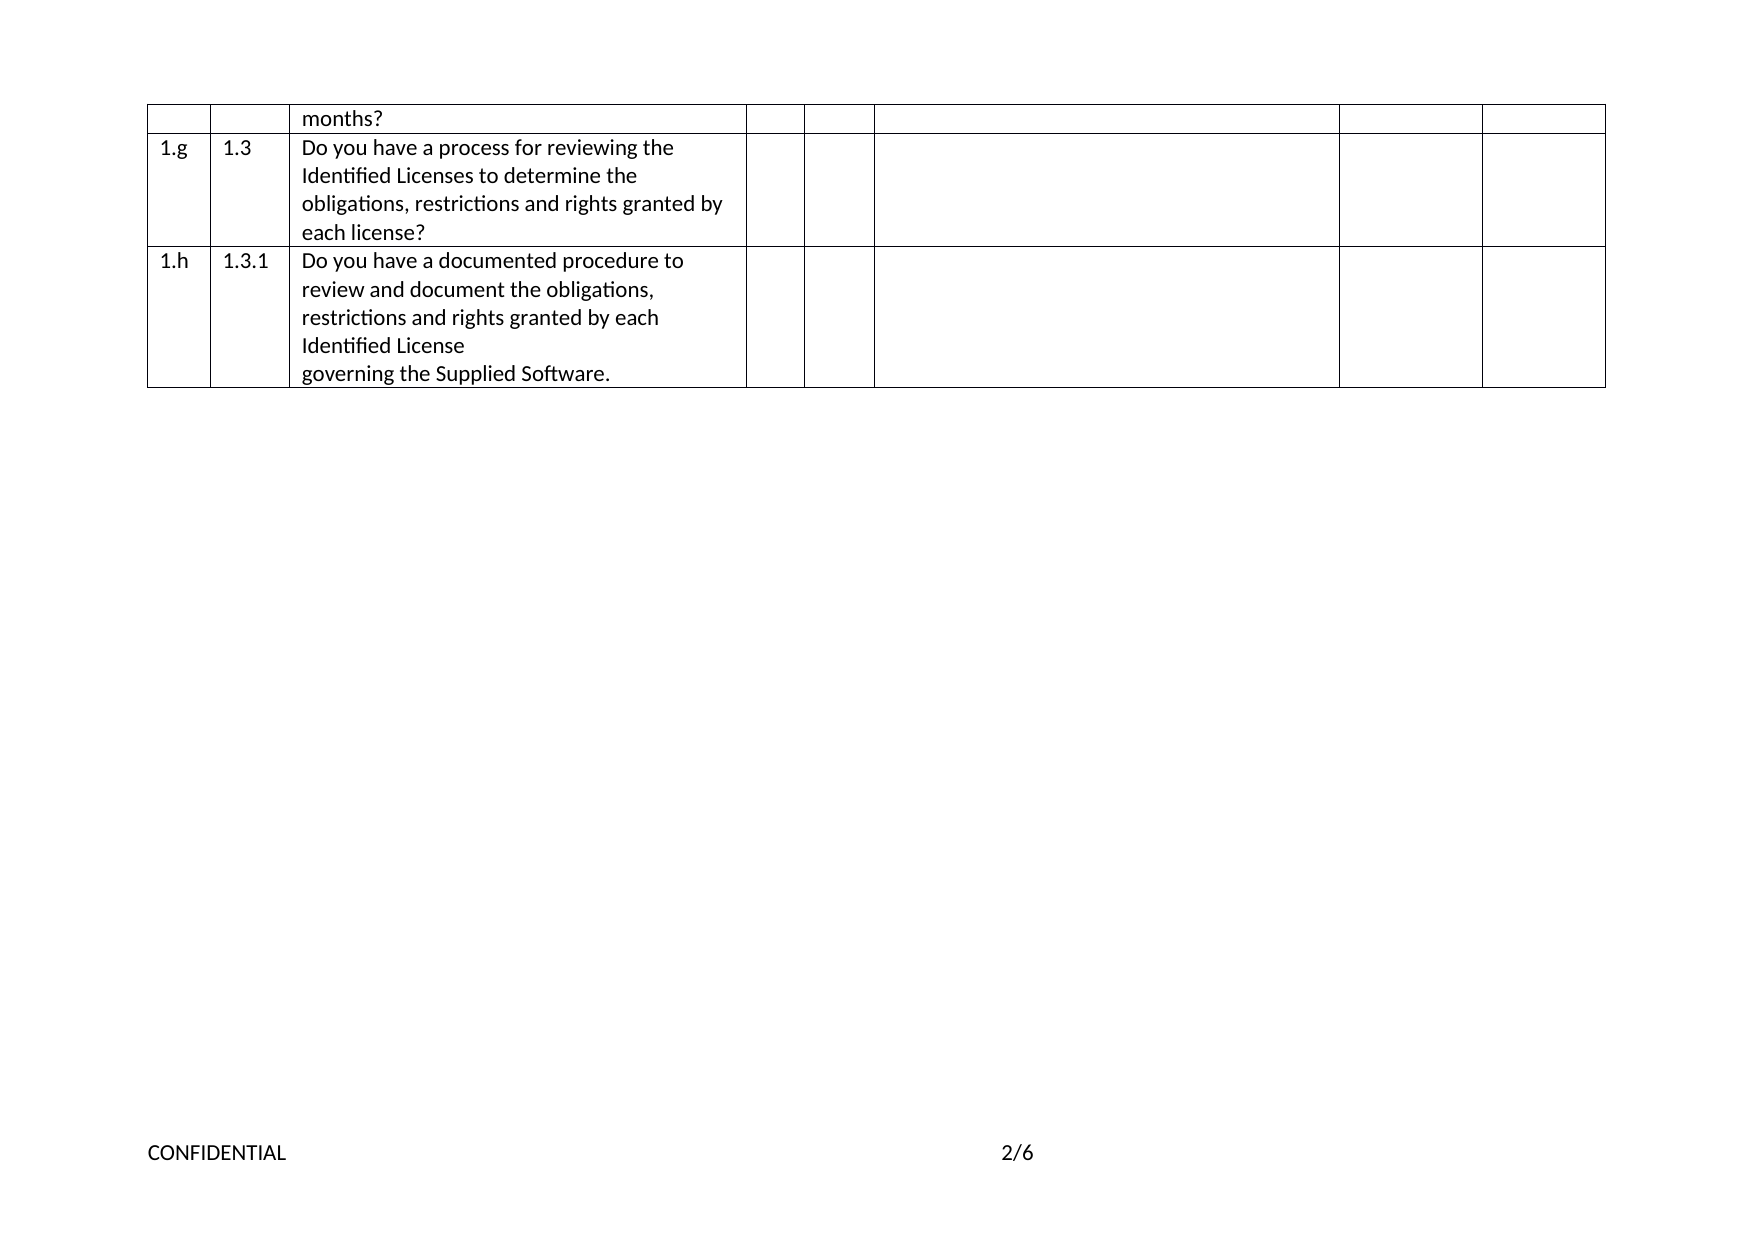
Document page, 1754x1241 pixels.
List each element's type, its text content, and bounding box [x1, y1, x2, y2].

table_cell months? [290, 105, 746, 132]
table_cell 1.3 [211, 134, 289, 246]
table_cell [805, 105, 874, 132]
table_cell [211, 105, 289, 132]
table_cell [747, 247, 804, 387]
table_cell [1483, 134, 1605, 246]
table_cell [875, 247, 1339, 387]
table_cell 1.3.1 [211, 247, 289, 387]
table_cell [1483, 105, 1605, 132]
table_cell 1.g [148, 134, 210, 246]
table_cell [805, 134, 874, 246]
table_cell [805, 247, 874, 387]
table_cell [875, 105, 1339, 132]
table_cell 1.h [148, 247, 210, 387]
table_cell [1483, 247, 1605, 387]
table_cell [875, 134, 1339, 246]
table_cell [1340, 247, 1482, 387]
table_cell [747, 105, 804, 132]
table_cell [1340, 134, 1482, 246]
table_cell [148, 105, 210, 132]
table_cell Do you have a documented procedure to review and document the obligations, restrictions and rights granted by each Identified License governing the Supplied Software. [290, 247, 746, 387]
table_cell [747, 134, 804, 246]
table_cell [1340, 105, 1482, 132]
table_cell Do you have a process for reviewing the Identified Licenses to determine the obligations, restrictions and rights granted by each license? [290, 134, 746, 246]
